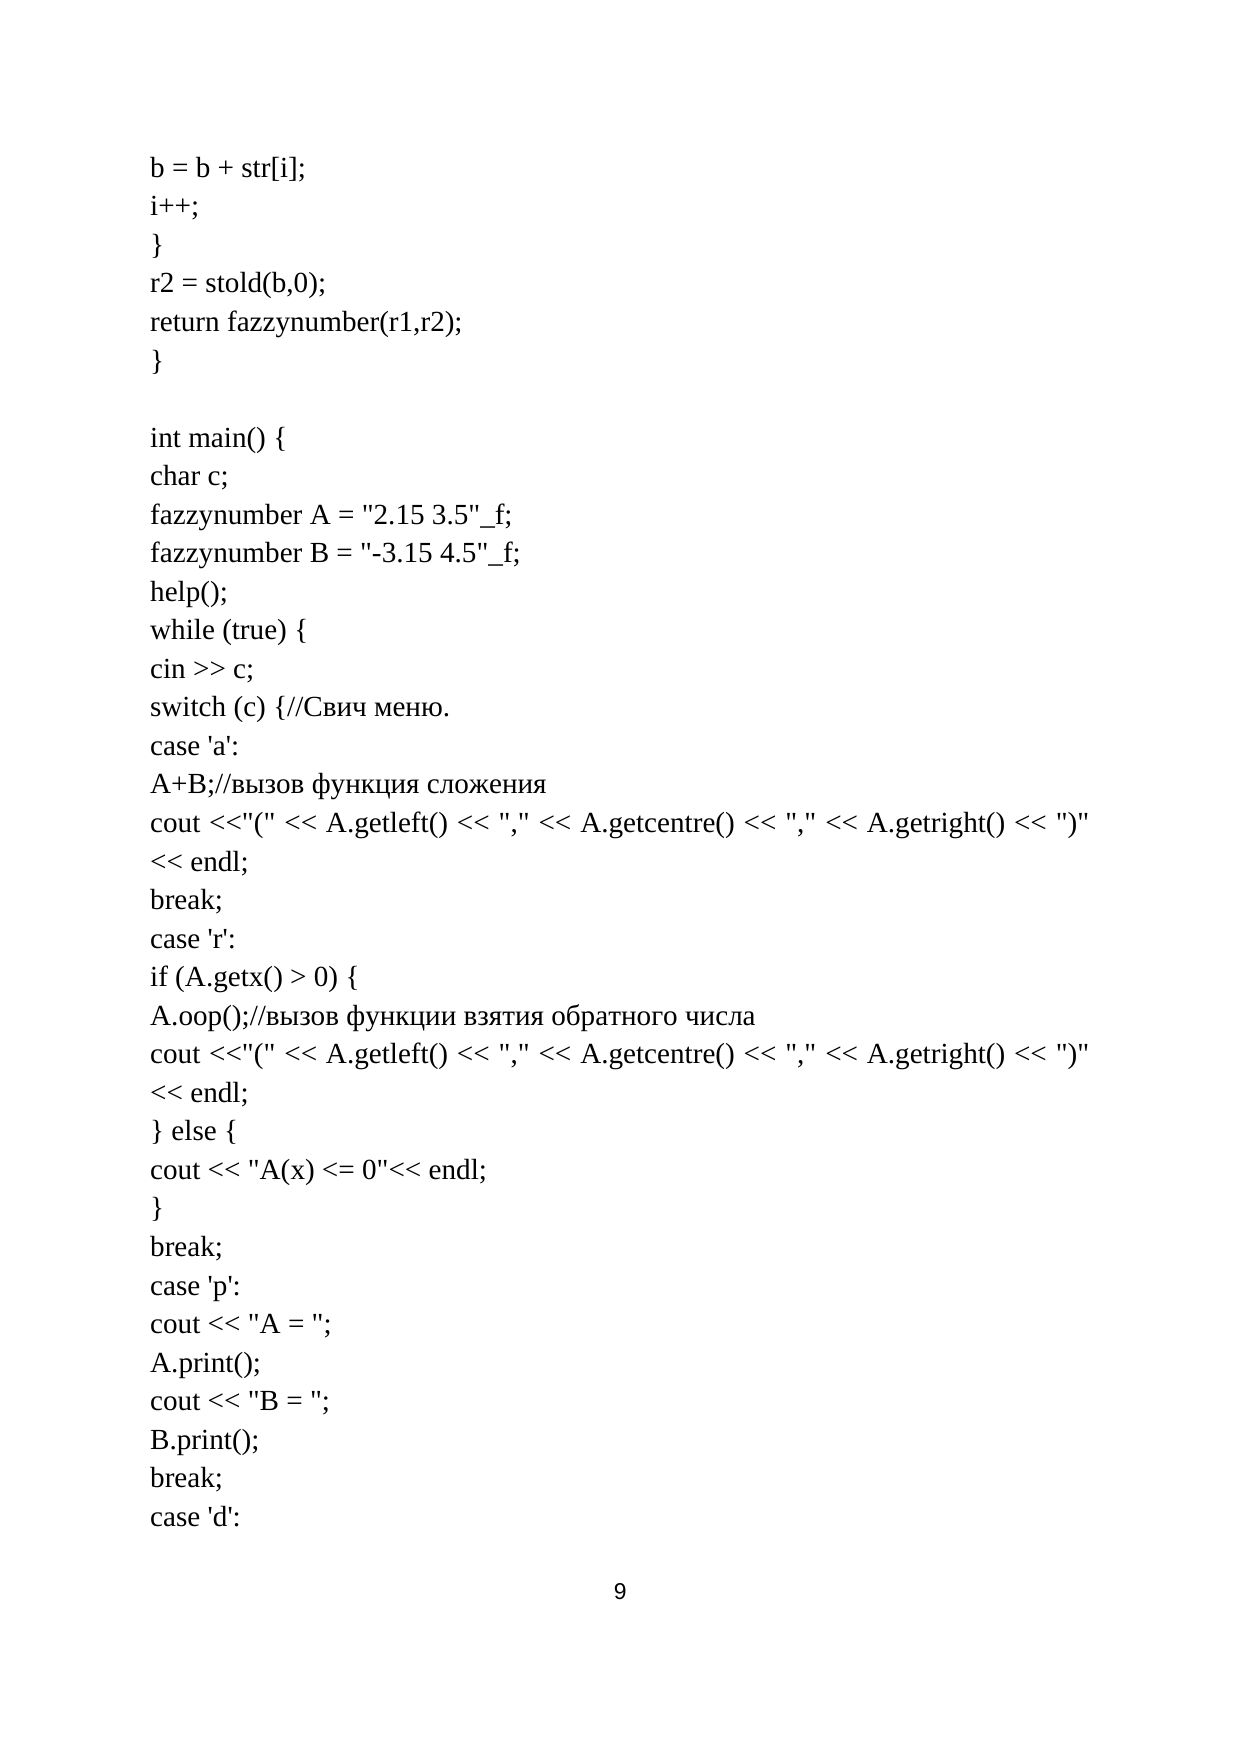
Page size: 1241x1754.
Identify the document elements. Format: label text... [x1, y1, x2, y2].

text while (true) { [150, 612, 1090, 646]
text cin >> c; [150, 651, 1090, 684]
text A.oop();//вызов функции взятия обратного числа [150, 998, 1090, 1031]
text break; [150, 1229, 1090, 1263]
text B.print(); [150, 1422, 1090, 1455]
text fazzynumber B = "-3.15 4.5"_f; [150, 535, 1090, 569]
text cout <<"(" << A.getleft() << "," << A.getcentre() << "," << A.getright() << ")" << endl; [150, 805, 1090, 877]
text case 'd': [150, 1499, 1090, 1532]
text switch (c) {//Свич меню. [150, 689, 1090, 723]
text i++; [150, 188, 1090, 222]
text char c; [150, 458, 1090, 492]
text case 'p': [150, 1268, 1090, 1301]
text case 'a': [150, 728, 1090, 762]
text A+B;//вызов функция сложения [150, 767, 1090, 800]
text cout << "B = "; [150, 1383, 1090, 1417]
text help(); [150, 574, 1090, 607]
text A.print(); [150, 1345, 1090, 1378]
text } else { [150, 1113, 1090, 1147]
text break; [150, 1460, 1090, 1494]
text cout <<"(" << A.getleft() << "," << A.getcentre() << "," << A.getright() << ")" << endl; [150, 1036, 1090, 1108]
text cout << "A = "; [150, 1306, 1090, 1340]
text b = b + str[i]; [150, 150, 1090, 183]
text cout << "A(x) <= 0"<< endl; [150, 1152, 1090, 1186]
text case 'r': [150, 921, 1090, 954]
text if (A.getx() > 0) { [150, 959, 1090, 993]
text fazzynumber A = "2.15 3.5"_f; [150, 497, 1090, 530]
text } [150, 227, 1090, 261]
text break; [150, 882, 1090, 916]
text r2 = stold(b,0); [150, 266, 1090, 299]
text return fazzynumber(r1,r2); [150, 304, 1090, 338]
text int main() { [150, 420, 1090, 453]
text } [150, 1191, 1090, 1224]
text } [150, 343, 1090, 376]
